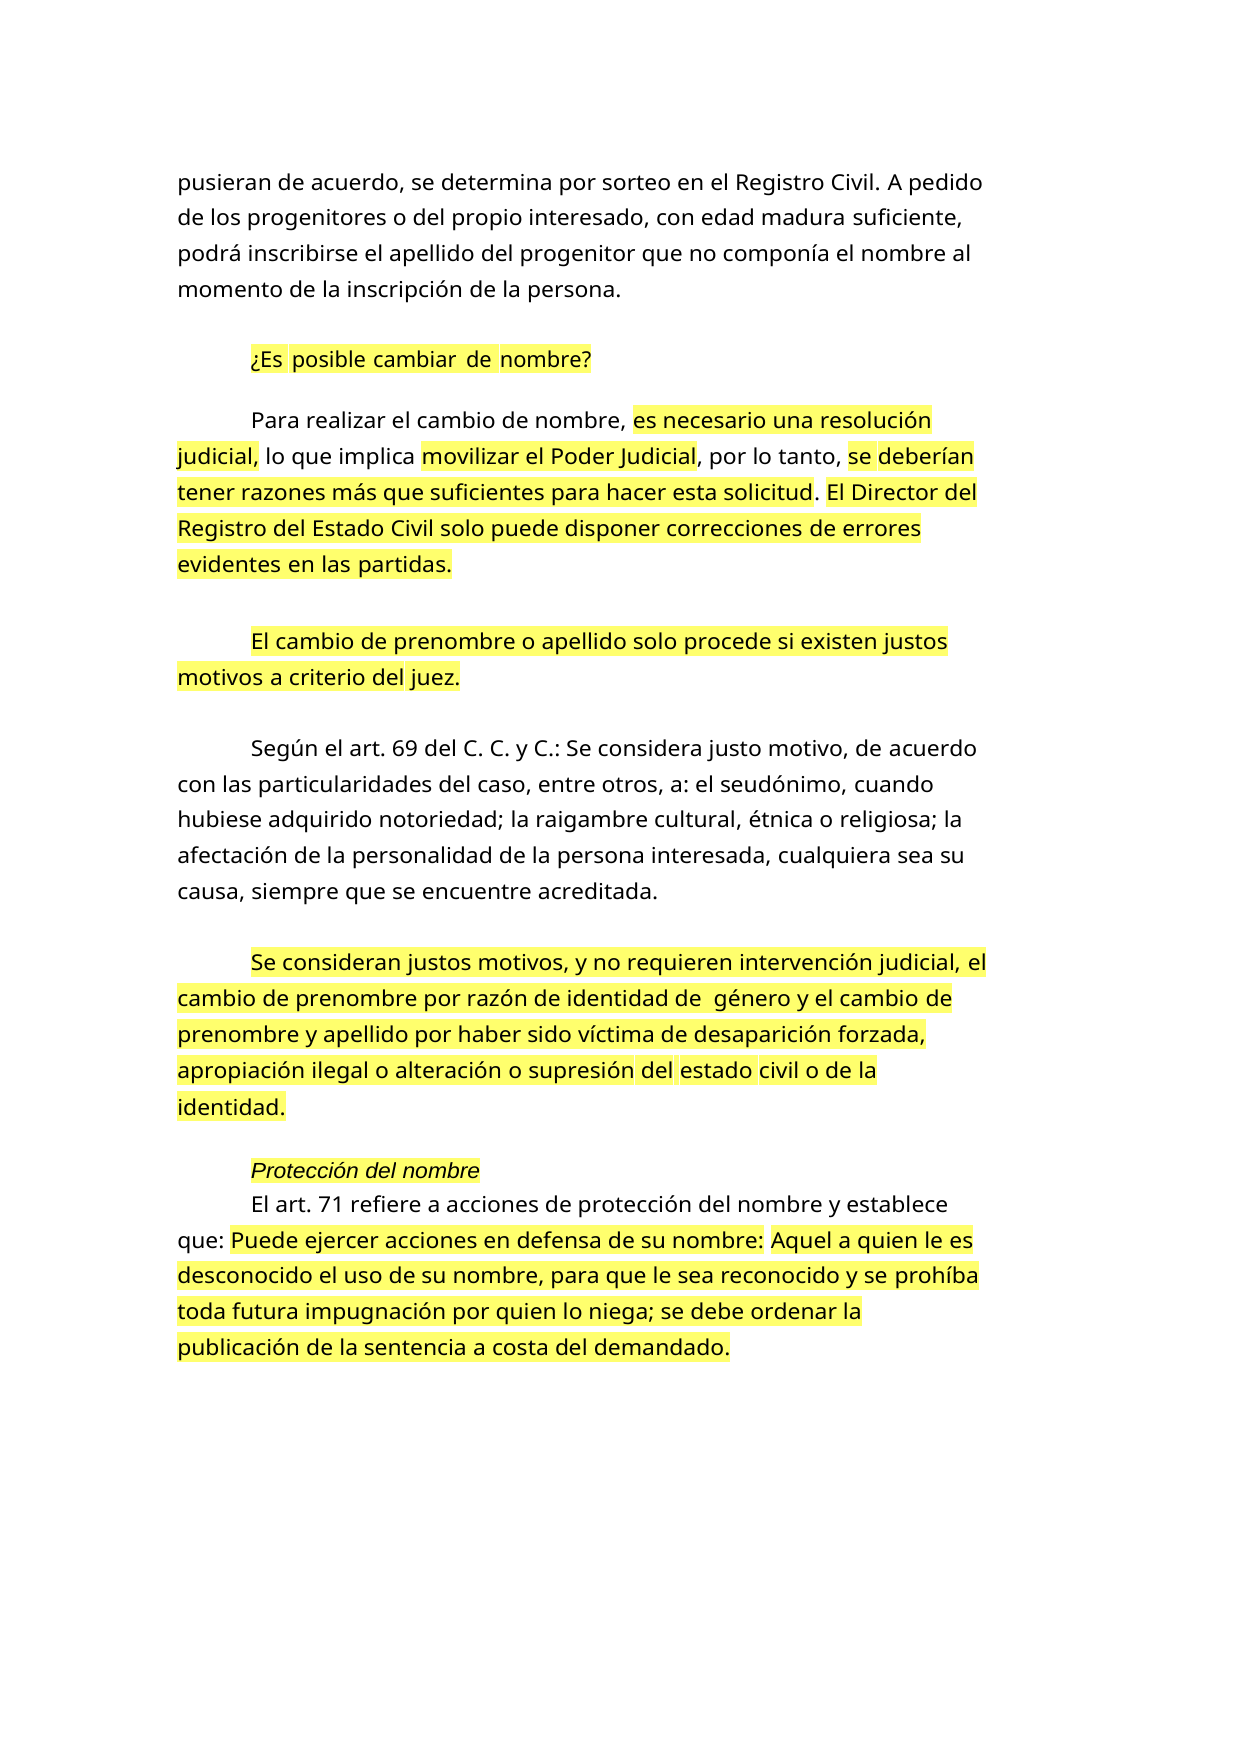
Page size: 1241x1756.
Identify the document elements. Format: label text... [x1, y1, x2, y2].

text Protección del nombre [251, 1158, 1076, 1183]
text El cambio de prenombre o apellido solo procede si existen justos motivos a criterio del juez. [177, 626, 986, 691]
text El art. 71 refiere a acciones de protección del nombre y establece que: Puede ejercer acciones en defensa de su nombre: Aquel a quien le es desconocido el uso de su nombre, para que le sea reconocido y se prohíba toda futura impugnación por quien lo niega; se debe ordenar la publicación de la sentencia a costa del demandado. [177, 1189, 989, 1362]
text Para realizar el cambio de nombre, es necesario una resolución judicial, lo que implica movilizar el Poder Judicial, por lo tanto, se deberían tener razones más que suficientes para hacer esta solicitud. El Director del Registro del Estado Civil solo puede disponer correcciones de errores evidentes en las partidas. [177, 405, 989, 579]
text ¿Es posible cambiar de nombre? [251, 345, 1076, 373]
text Se consideran justos motivos, y no requieren intervención judicial, el cambio de prenombre por razón de identidad de género y el cambio de prenombre y apellido por haber sido víctima de desaparición forzada, apropiación ilegal o alteración o supresión del estado civil o de la identidad. [177, 947, 990, 1121]
text pusieran de acuerdo, se determina por sorteo en el Registro Civil. A pedido de los progenitores o del propio interesado, con edad madura suficiente, podrá inscribirse el apellido del progenitor que no componía el nombre al momento de la inscripción de la persona. [177, 167, 988, 304]
text Según el art. 69 del C. C. y C.: Se considera justo motivo, de acuerdo con las particularidades del caso, entre otros, a: el seudónimo, cuando hubiese adquirido notoriedad; la raigambre cultural, étnica o religiosa; la afectación de la personalidad de la persona interesada, cualquiera sea su causa, siempre que se encuentre acreditada. [177, 733, 989, 906]
